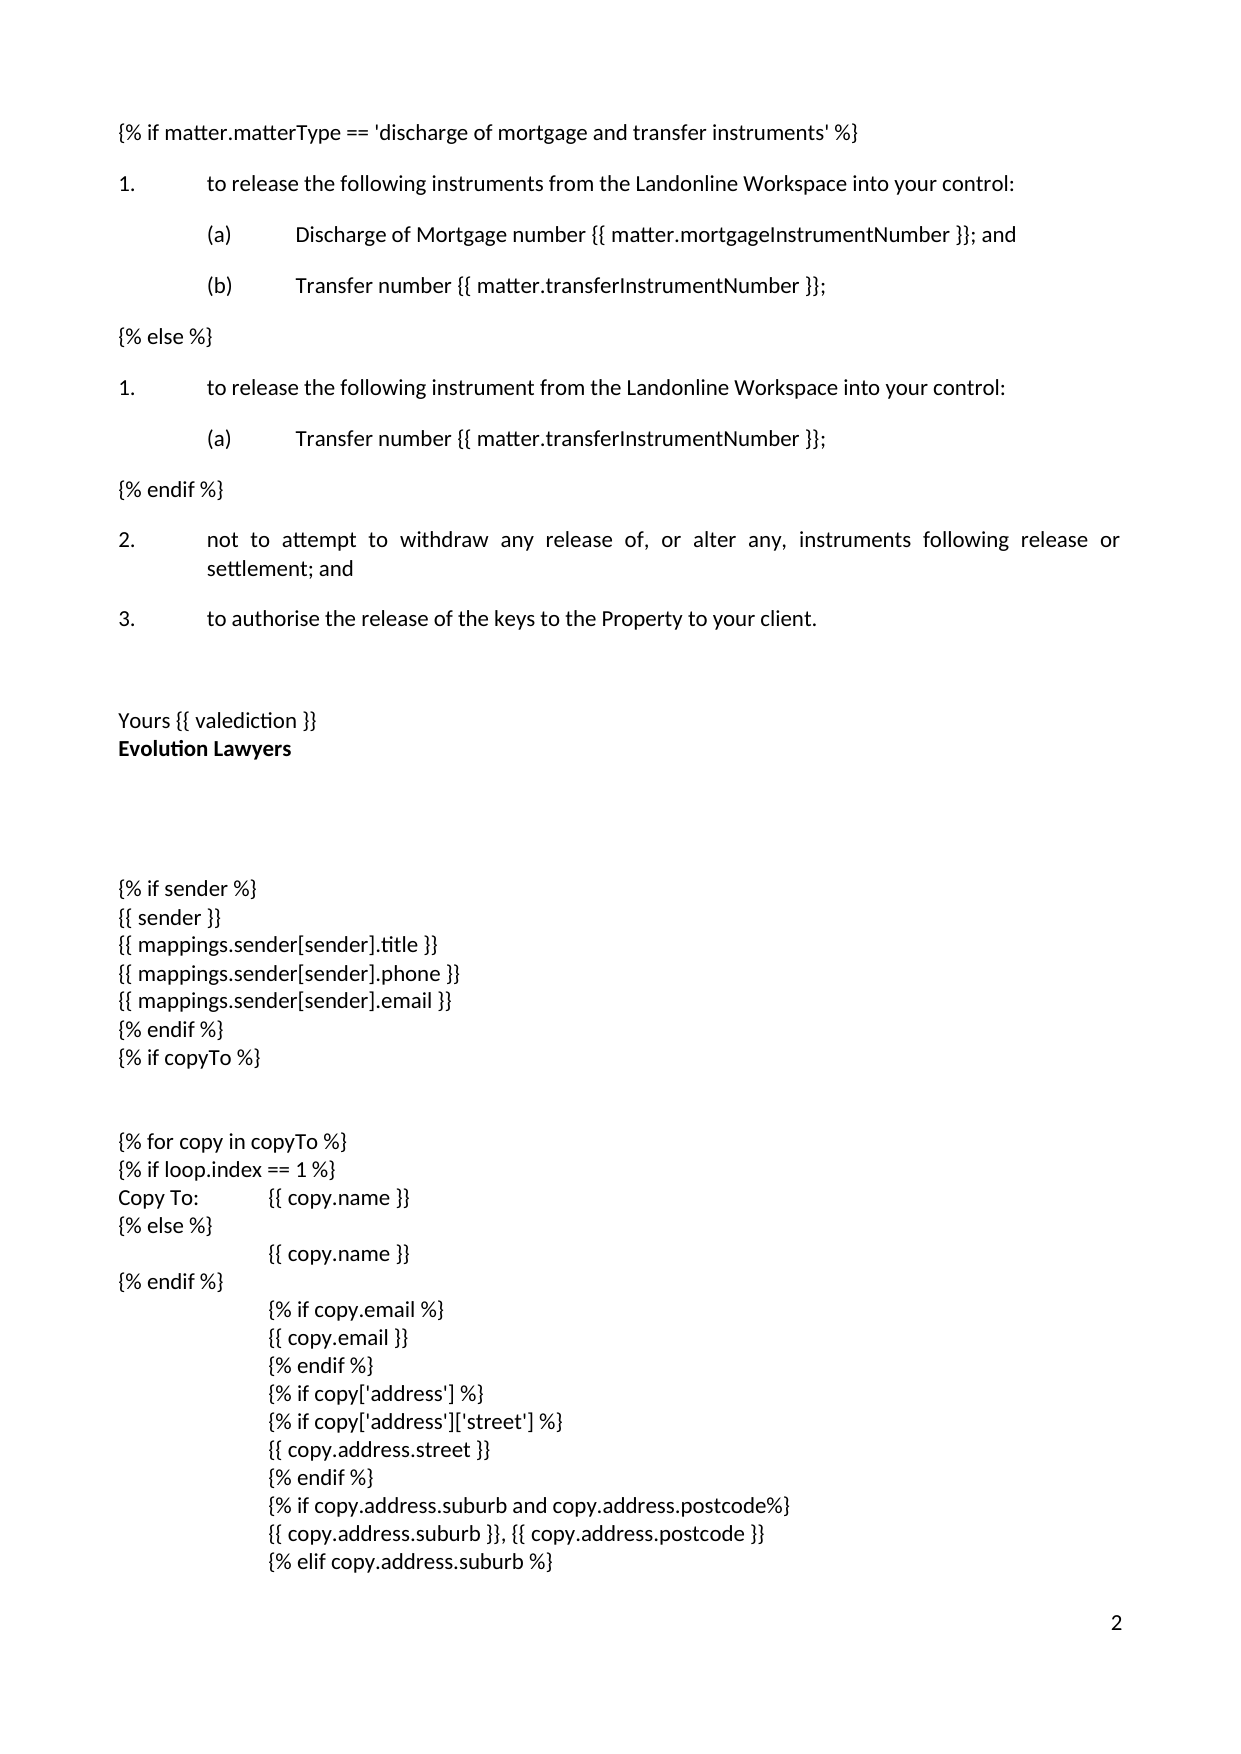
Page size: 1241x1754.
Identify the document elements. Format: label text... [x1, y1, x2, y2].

text {% endif %} [118, 475, 1122, 503]
text {{ copy.address.street }} [118, 1435, 1122, 1463]
text {% if copy['address'] %} [118, 1379, 1122, 1407]
text {{ copy.address.suburb }}, {{ copy.address.postcode }} [118, 1519, 1122, 1547]
text {% if copyTo %} [118, 1043, 1122, 1071]
text {% if copy.address.suburb and copy.address.postcode%} [118, 1491, 1122, 1519]
text Copy To: {{ copy.name }} [118, 1183, 1122, 1211]
text {% elif copy.address.suburb %} [118, 1547, 1122, 1575]
table_header Yours {{ valediction }} Evolution Lawyers {% if sender %} {{ sender }} {{ mappings.sender[sender].title }} {{ mappings.sender[sender].phone }} {{ mappings.sender[sender].email }} {% endif %} [118, 706, 1122, 1043]
text {% if loop.index == 1 %} [118, 1155, 1122, 1183]
list to release the following instrument from the Landonline Workspace into your control: [118, 373, 1122, 401]
text {% if copy.email %} [118, 1295, 1122, 1323]
text {% for copy in copyTo %} [118, 1127, 1122, 1155]
text {% if matter.matterType == 'discharge of mortgage and transfer instruments' %} [118, 118, 1122, 146]
list Discharge of Mortgage number {{ matter.mortgageInstrumentNumber }}; and [207, 220, 1122, 248]
text {% else %} [118, 1211, 1122, 1239]
list Transfer number {{ matter.transferInstrumentNumber }}; [207, 271, 1122, 299]
text {{ copy.name }} [118, 1239, 1122, 1267]
text {{ copy.email }} [118, 1323, 1122, 1351]
list to authorise the release of the keys to the Property to your client. [118, 604, 1122, 633]
text {% if copy['address']['street'] %} [118, 1407, 1122, 1435]
text {% endif %} [118, 1351, 1122, 1379]
list to release the following instruments from the Landonline Workspace into your control: [118, 169, 1122, 197]
text {% endif %} [118, 1267, 1122, 1295]
text {% else %} [118, 322, 1122, 350]
list Transfer number {{ matter.transferInstrumentNumber }}; [207, 424, 1122, 452]
list not to attempt to withdraw any release of, or alter any, instruments following release or settlement; and [118, 526, 1122, 582]
text {% endif %} [118, 1463, 1122, 1491]
